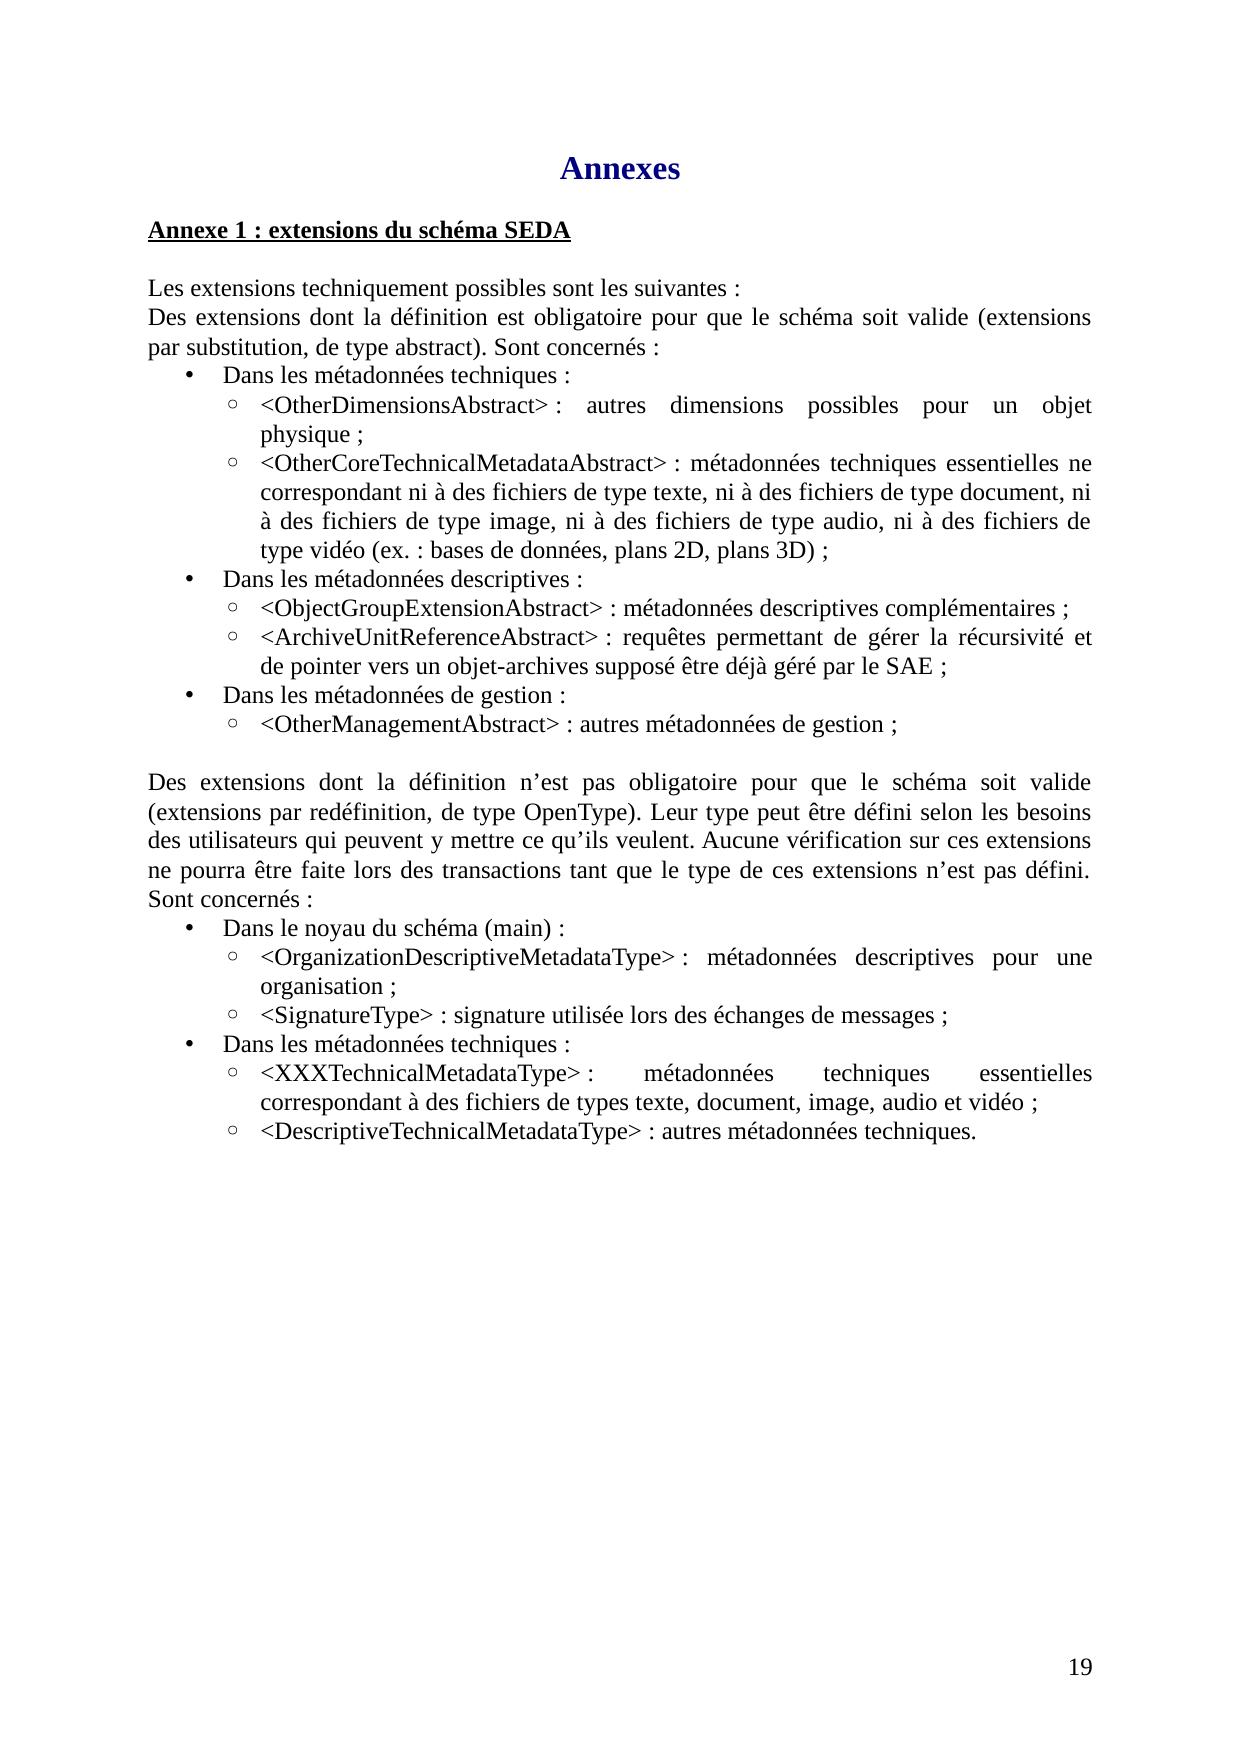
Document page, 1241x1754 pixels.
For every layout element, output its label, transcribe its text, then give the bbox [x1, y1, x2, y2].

list <SignatureType> : signature utilisée lors des échanges de messages ; [223, 1000, 1093, 1029]
list Dans les métadonnées techniques : [185, 360, 1093, 389]
text Des extensions dont la définition n’est pas obligatoire pour que le schéma soit valide (extensions par redéfinition, de type OpenType). Leur type peut être défini selon les besoins des utilisateurs qui peuvent y mettre ce qu’ils veulent. Aucune vérification sur ces extensions ne pourra être faite lors des transactions tant que le type de ces extensions n’est pas défini. Sont concernés : [148, 767, 1093, 913]
text Des extensions dont la définition est obligatoire pour que le schéma soit valide (extensions par substitution, de type abstract). Sont concernés : [148, 302, 1093, 360]
list Dans les métadonnées techniques : [185, 1029, 1093, 1058]
text Annexe 1 : extensions du schéma SEDA [148, 215, 1093, 244]
list <OtherDimensionsAbstract> : autres dimensions possibles pour un objet physique ; [223, 389, 1093, 448]
list <OtherManagementAbstract> : autres métadonnées de gestion ; [223, 709, 1093, 738]
text Annexes [148, 148, 1093, 186]
list Dans les métadonnées descriptives : [185, 564, 1093, 593]
list <OtherCoreTechnicalMetadataAbstract> : métadonnées techniques essentielles ne correspondant ni à des fichiers de type texte, ni à des fichiers de type document, ni à des fichiers de type image, ni à des fichiers de type audio, ni à des fichiers de type vidéo (ex. : bases de données, plans 2D, plans 3D) ; [223, 448, 1093, 564]
text Les extensions techniquement possibles sont les suivantes : [148, 273, 1093, 302]
list Dans les métadonnées de gestion : [185, 680, 1093, 709]
list <OrganizationDescriptiveMetadataType> : métadonnées descriptives pour une organisation ; [223, 942, 1093, 1000]
list <ObjectGroupExtensionAbstract> : métadonnées descriptives complémentaires ; [223, 593, 1093, 622]
list Dans le noyau du schéma (main) : [185, 913, 1093, 942]
list <XXXTechnicalMetadataType> : métadonnées techniques essentielles correspondant à des fichiers de types texte, document, image, audio et vidéo ; [223, 1058, 1093, 1116]
list <ArchiveUnitReferenceAbstract> : requêtes permettant de gérer la récursivité et de pointer vers un objet-archives supposé être déjà géré par le SAE ; [223, 622, 1093, 680]
list <DescriptiveTechnicalMetadataType> : autres métadonnées techniques. [223, 1116, 1093, 1145]
